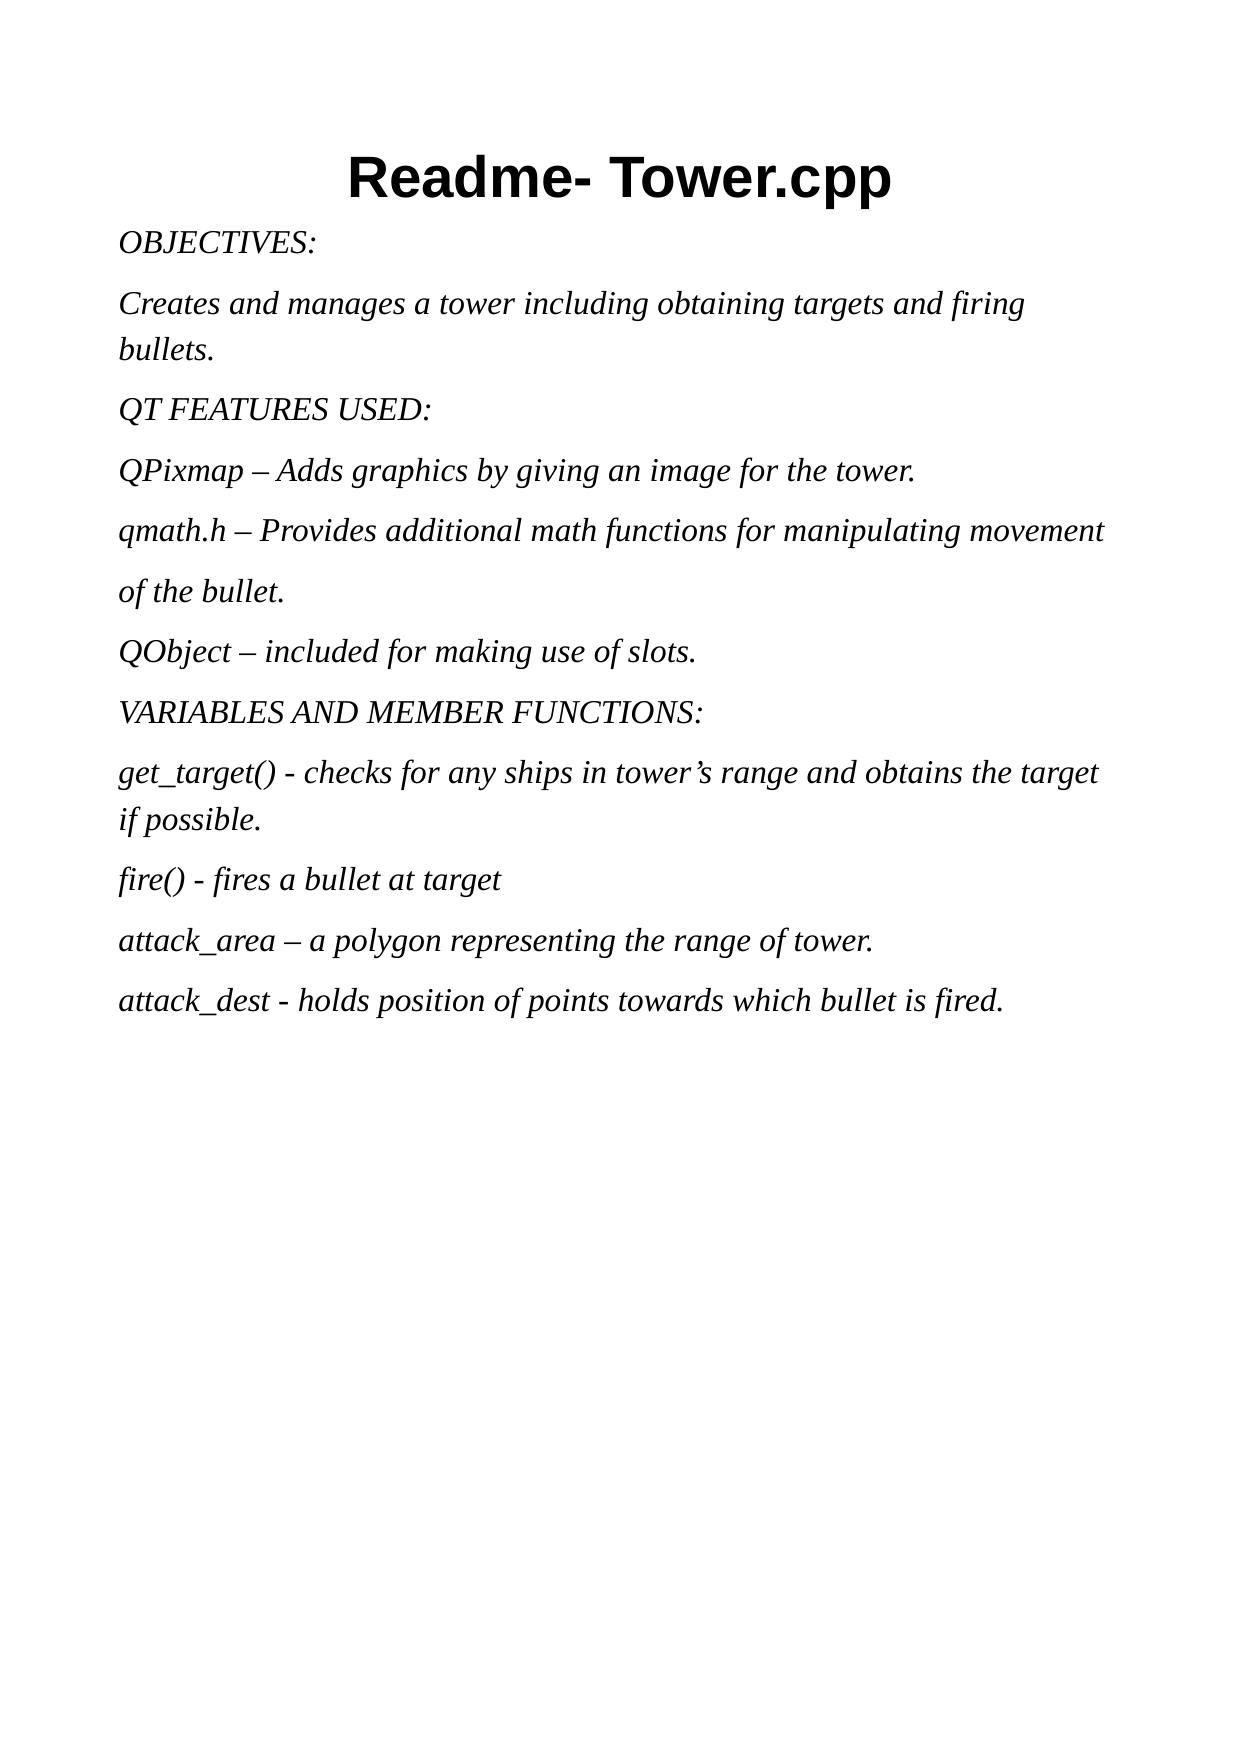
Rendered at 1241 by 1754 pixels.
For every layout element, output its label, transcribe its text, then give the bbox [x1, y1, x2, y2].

text QPixmap – Adds graphics by giving an image for the tower. [118, 450, 1122, 488]
text get_target() - checks for any ships in tower’s range and obtains the target if possible. [118, 753, 1122, 837]
text attack_dest - holds position of points towards which bullet is fired. [118, 980, 1122, 1019]
text QObject – included for making use of slots. [118, 632, 1122, 670]
title Readme- Tower.cpp [118, 143, 1122, 210]
text QT FEATURES USED: [118, 390, 1122, 428]
text attack_area – a polygon representing the range of tower. [118, 920, 1122, 958]
text Creates and manages a tower including obtaining targets and firing bullets. [118, 283, 1122, 367]
text VARIABLES AND MEMBER FUNCTIONS: [118, 692, 1122, 731]
text OBJECTIVES: [118, 223, 1122, 261]
text fire() - fires a bullet at target [118, 859, 1122, 898]
text qmath.h – Provides additional math functions for manipulating movement [118, 511, 1122, 549]
text of the bullet. [118, 571, 1122, 609]
